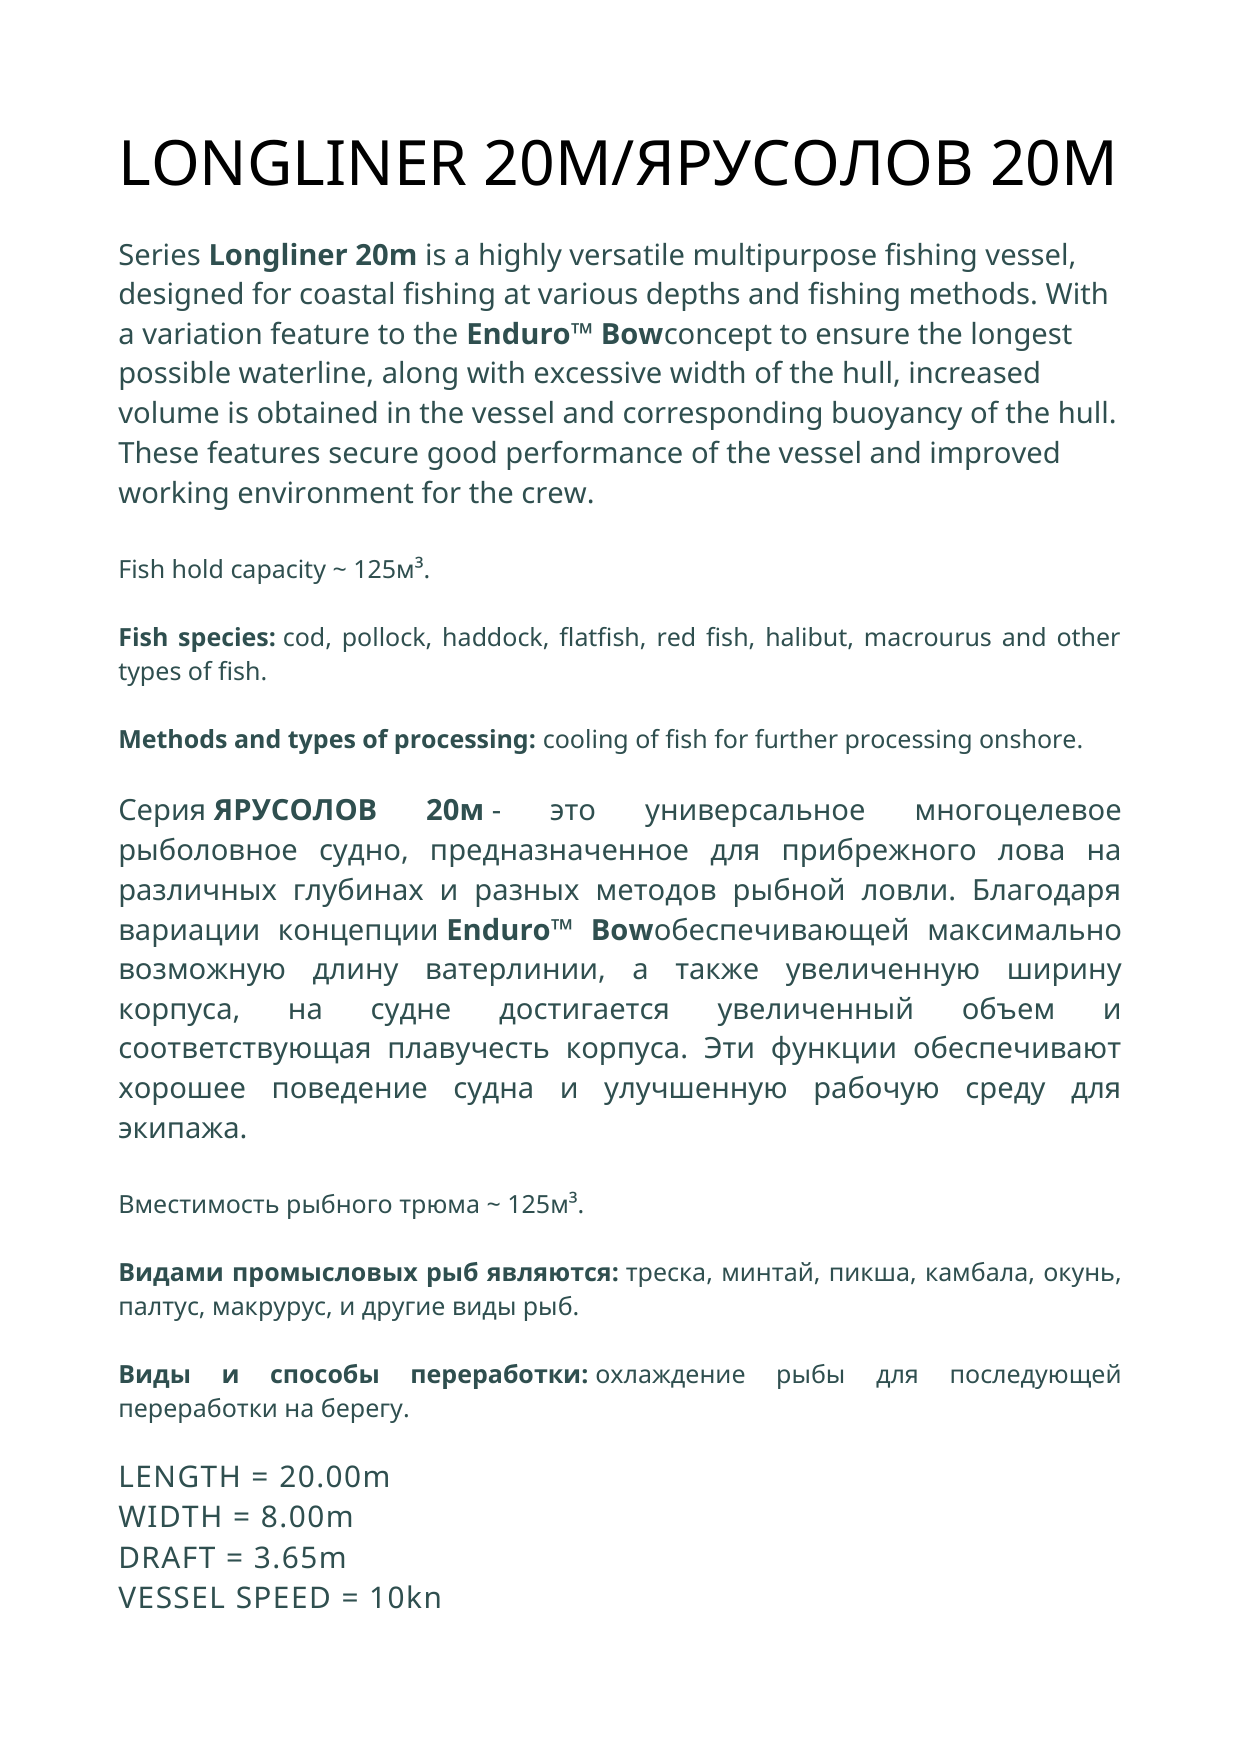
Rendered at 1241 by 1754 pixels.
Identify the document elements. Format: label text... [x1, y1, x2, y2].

text WIDTH = 8.00m [118, 1496, 1122, 1536]
text DRAFT = 3.65m [118, 1536, 1122, 1577]
text Вместимость рыбного трюма ~ 125м³. [118, 1187, 1122, 1221]
text Виды и способы переработки: охлаждение рыбы для последующей переработки на берегу. [118, 1357, 1122, 1425]
text LENGTH = 20.00m [118, 1456, 1122, 1496]
text Видами промысловых рыб являются: треска, минтай, пикша, камбала, окунь, палтус, макрурус, и другие виды рыб. [118, 1255, 1122, 1323]
text Серия ЯРУСОЛОВ 20м - это универсальное многоцелевое рыболовное судно, предназначенное для прибрежного лова на различных глубинах и разных методов рыбной ловли. Благодаря вариации концепции Enduro™ Bowобеспечивающей максимально возможную длину ватерлинии, а также увеличенную ширину корпуса, на судне достигается увеличенный объем и соответствующая плавучесть корпуса. Эти функции обеспечивают хорошее поведение судна и улучшенную рабочую среду для экипажа. [118, 790, 1122, 1147]
text Fish species: cod, pollock, haddock, flatfish, red fish, halibut, macrourus and other types of fish. [118, 619, 1122, 687]
text Series Longliner 20m is a highly versatile multipurpose fishing vessel, designed for coastal fishing at various depths and fishing methods. With a variation feature to the Enduro™ Bowconcept to ensure the longest possible waterline, along with excessive width of the hull, increased volume is obtained in the vessel and corresponding buoyancy of the hull. These features secure good performance of the vessel and improved working environment for the crew. [118, 234, 1122, 512]
text Fish hold capacity ~ 125м³. [118, 551, 1122, 585]
text VESSEL SPEED = 10kn [118, 1577, 1122, 1617]
text Methods and types of processing: cooling of fish for further processing onshore. [118, 722, 1122, 756]
text LONGLINER 20M/ЯРУСОЛОВ 20М [118, 118, 1122, 203]
